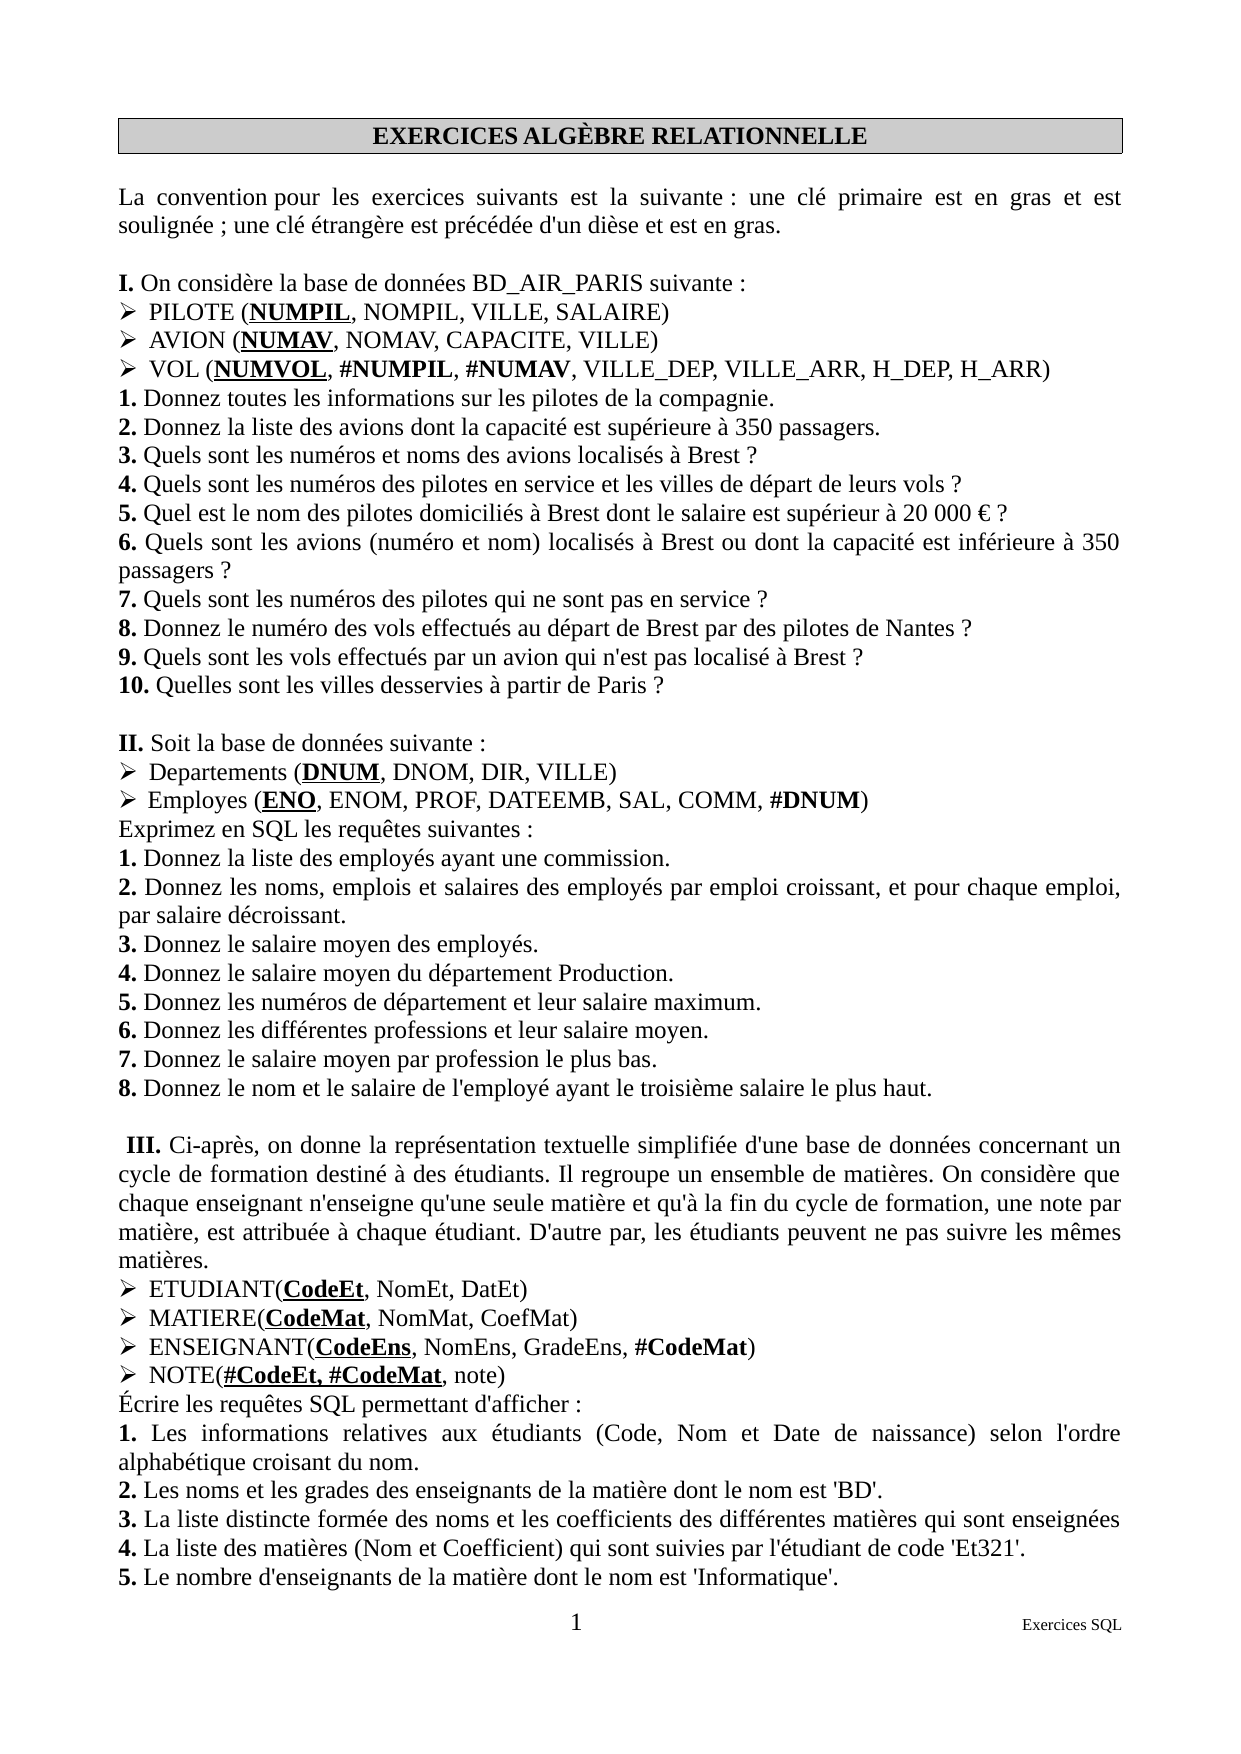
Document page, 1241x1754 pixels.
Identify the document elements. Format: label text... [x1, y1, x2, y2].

list 2. Donnez la liste des avions dont la capacité est supérieure à 350 passagers. [118, 412, 1122, 440]
list Écrire les requêtes SQL permettant d'afficher : [118, 1389, 1122, 1418]
text La convention pour les exercices suivants est la suivante : une clé primaire est en gras et est soulignée ; une clé étrangère est précédée d'un dièse et est en gras. [118, 182, 1122, 239]
text 6. Quels sont les avions (numéro et nom) localisés à Brest ou dont la capacité est inférieure à 350 passagers ? [118, 527, 1122, 584]
text 4. Donnez le salaire moyen du département Production. [118, 958, 1122, 987]
text 8. Donnez le nom et le salaire de l'employé ayant le troisième salaire le plus haut. [118, 1073, 1122, 1102]
list ENSEIGNANT(CodeEns, NomEns, GradeEns, #CodeMat) [118, 1332, 1122, 1360]
list Employes (ENO, ENOM, PROF, DATEEMB, SAL, COMM, #DNUM) [118, 785, 1122, 814]
list Departements (DNUM, DNOM, DIR, VILLE) [118, 757, 1122, 785]
text 3. Quels sont les numéros et noms des avions localisés à Brest ? [118, 440, 1122, 469]
text 3. Donnez le salaire moyen des employés. [118, 929, 1122, 958]
text 2. Donnez les noms, emplois et salaires des employés par emploi croissant, et pour chaque emploi, par salaire décroissant. [118, 872, 1122, 929]
list PILOTE (NUMPIL, NOMPIL, VILLE, SALAIRE) [118, 297, 1122, 325]
text 5. Le nombre d'enseignants de la matière dont le nom est 'Informatique'. [118, 1562, 1122, 1590]
text 1. Donnez la liste des employés ayant une commission. [118, 843, 1122, 872]
list AVION (NUMAV, NOMAV, CAPACITE, VILLE) [118, 325, 1122, 354]
text 10. Quelles sont les villes desservies à partir de Paris ? [118, 670, 1122, 699]
text II. Soit la base de données suivante : [118, 728, 1122, 757]
text 8. Donnez le numéro des vols effectués au départ de Brest par des pilotes de Nantes ? [118, 613, 1122, 642]
text 5. Quel est le nom des pilotes domiciliés à Brest dont le salaire est supérieur à 20 000 € ? [118, 498, 1122, 527]
text 7. Donnez le salaire moyen par profession le plus bas. [118, 1044, 1122, 1073]
list NOTE(#CodeEt, #CodeMat, note) [118, 1360, 1122, 1389]
text 7. Quels sont les numéros des pilotes qui ne sont pas en service ? [118, 584, 1122, 613]
text 1. Les informations relatives aux étudiants (Code, Nom et Date de naissance) selon l'ordre alphabétique croisant du nom. [118, 1418, 1122, 1475]
text I. On considère la base de données BD_AIR_PARIS suivante : [118, 268, 1122, 297]
text EXERCICES ALGÈBRE RELATIONNELLE [119, 119, 1122, 153]
text 9. Quels sont les vols effectués par un avion qui n'est pas localisé à Brest ? [118, 642, 1122, 670]
text III. Ci-après, on donne la représentation textuelle simplifiée d'une base de données concernant un cycle de formation destiné à des étudiants. Il regroupe un ensemble de matières. On considère que chaque enseignant n'enseigne qu'une seule matière et qu'à la fin du cycle de formation, une note par matière, est attribuée à chaque étudiant. D'autre par, les étudiants peuvent ne pas suivre les mêmes matières. [118, 1130, 1122, 1274]
text 6. Donnez les différentes professions et leur salaire moyen. [118, 1015, 1122, 1044]
list VOL (NUMVOL, #NUMPIL, #NUMAV, VILLE_DEP, VILLE_ARR, H_DEP, H_ARR) [118, 354, 1122, 383]
text 5. Donnez les numéros de département et leur salaire maximum. [118, 987, 1122, 1015]
text 3. La liste distincte formée des noms et les coefficients des différentes matières qui sont enseignées 4. La liste des matières (Nom et Coefficient) qui sont suivies par l'étudiant de code 'Et321'. [118, 1504, 1122, 1562]
text 2. Les noms et les grades des enseignants de la matière dont le nom est 'BD'. [118, 1475, 1122, 1504]
text 4. Quels sont les numéros des pilotes en service et les villes de départ de leurs vols ? [118, 469, 1122, 498]
list MATIERE(CodeMat, NomMat, CoefMat) [118, 1303, 1122, 1332]
list ETUDIANT(CodeEt, NomEt, DatEt) [118, 1274, 1122, 1303]
text Exprimez en SQL les requêtes suivantes : [118, 814, 1122, 843]
list 1. Donnez toutes les informations sur les pilotes de la compagnie. [118, 383, 1122, 412]
